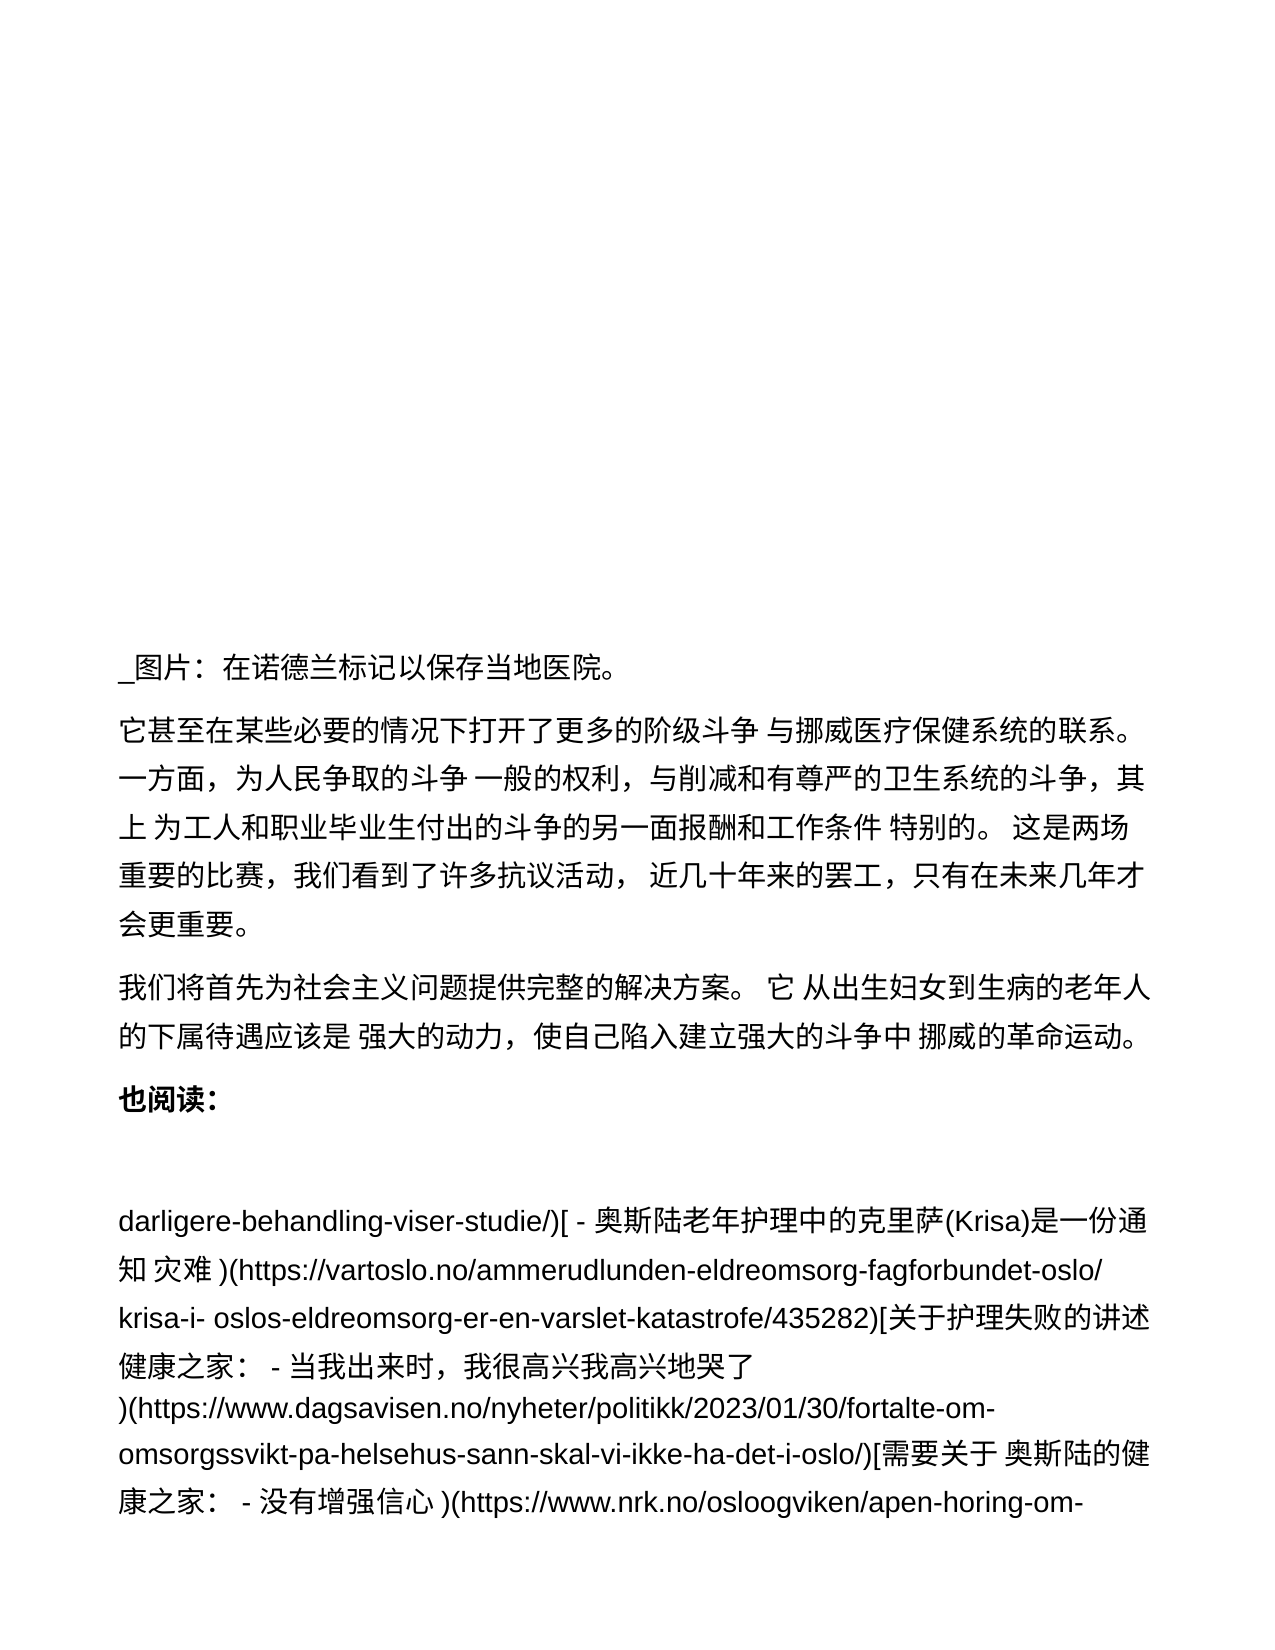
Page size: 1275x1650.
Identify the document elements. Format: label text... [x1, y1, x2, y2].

text 我们将首先为社会主义问题提供完整的解决方案。 它 从出生妇女到生病的老年人的下属待遇应该是 强大的动力，使自己陷入建立强大的斗争中 挪威的革命运动。 [118, 965, 1157, 1056]
text _图片：在诺德兰标记以保存当地医院。 [118, 118, 1157, 687]
text 也阅读： [118, 1076, 1157, 1119]
text darligere-behandling-viser-studie/)[ - 奥斯陆老年护理中的克里萨(Krisa)是一份通知 灾难 )(https://vartoslo.no/ammerudlunden-eldreomsorg-fagforbundet-oslo/krisa-i- oslos-eldreomsorg-er-en-varslet-katastrofe/435282)[关于护理失败的讲述 健康之家： - 当我出来时，我很高兴我高兴地哭了 )(https://www.dagsavisen.no/nyheter/politikk/2023/01/30/fortalte-om- omsorgssvikt-pa-helsehus-sann-skal-vi-ikke-ha-det-i-oslo/)[需要关于 奥斯陆的健康之家： - 没有增强信心 )(https://www.nrk.no/osloogviken/apen-horing-om- [118, 1198, 1157, 1521]
text 它甚至在某些必要的情况下打开了更多的阶级斗争 与挪威医疗保健系统的联系。 一方面，为人民争取的斗争 一般的权利，与削减和有尊严的卫生系统的斗争，其上 为工人和职业毕业生付出的斗争的另一面报酬和工作条件 特别的。 这是两场重要的比赛，我们看到了许多抗议活动， 近几十年来的罢工，只有在未来几年才会更重要。 [118, 707, 1157, 944]
